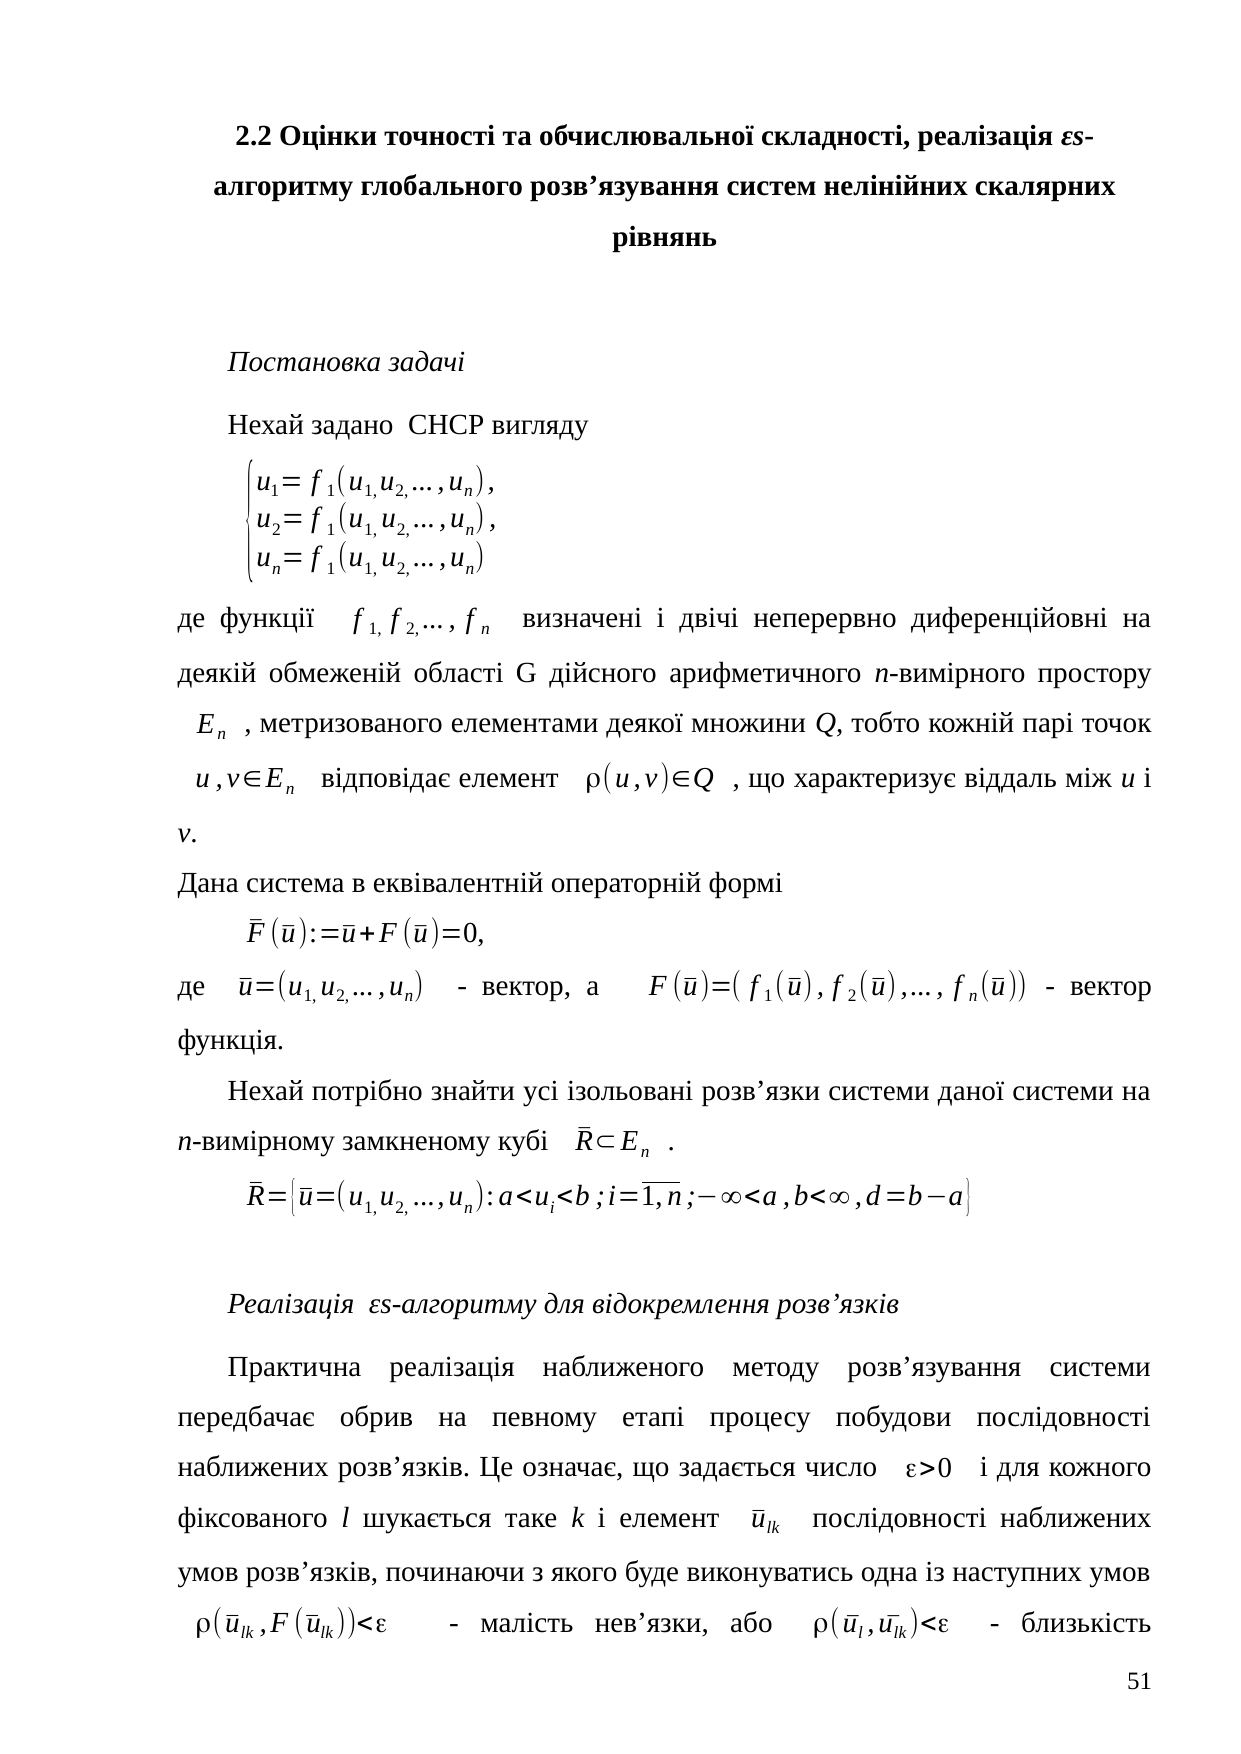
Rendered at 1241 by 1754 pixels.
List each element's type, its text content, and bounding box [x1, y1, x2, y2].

text де - вектор, а - вектор функція. [177, 968, 1152, 1056]
text 2.2 Оцінки точності та обчислювальної складності, реалізація εs-алгоритму глобального розв’язування систем нелінійних скалярних рівнянь [177, 118, 1152, 252]
text Дана система в еквівалентній операторній формі [177, 865, 1152, 898]
text Нехай задано СНСР вигляду [177, 407, 1152, 441]
text Нехай потрібно знайти усі ізольовані розв’язки системи даної системи на n-вимірному замкненому кубі . [177, 1073, 1152, 1161]
text Практична реалізація наближеного методу розв’язування системи передбачає обрив на певному етапі процесу побудови послідовності наближених розв’язків. Це означає, що задається число і для кожного фіксованого l шукається таке k і елемент послідовності наближених умов розв’язків, починаючи з якого буде виконуватись одна із наступних умов - малість нев’язки, або - близькість відповідних розв’язків. Наближений розв’язок , що задовольняє одній із наведених умов, називається відповідно - розв’язком за нев’язкою або - розв’язком за аргументом. Таким чином, задача глобального наближеного розв’язування системи полягає у знаходженні m відповідних - розв’язків. [177, 1349, 1152, 1643]
text де функції визначені і двічі неперервно диференційовні на деякій обмеженій області G дійсного арифметичного n-вимірного простору , метризованого елементами деякої множини Q, тобто кожній парі точок відповідає елемент , що характеризує віддаль між u і v. [177, 600, 1152, 848]
text Постановка задачі [177, 344, 1152, 378]
text Реалізація εs-алгоритму для відокремлення розв’язків [177, 1286, 1152, 1319]
